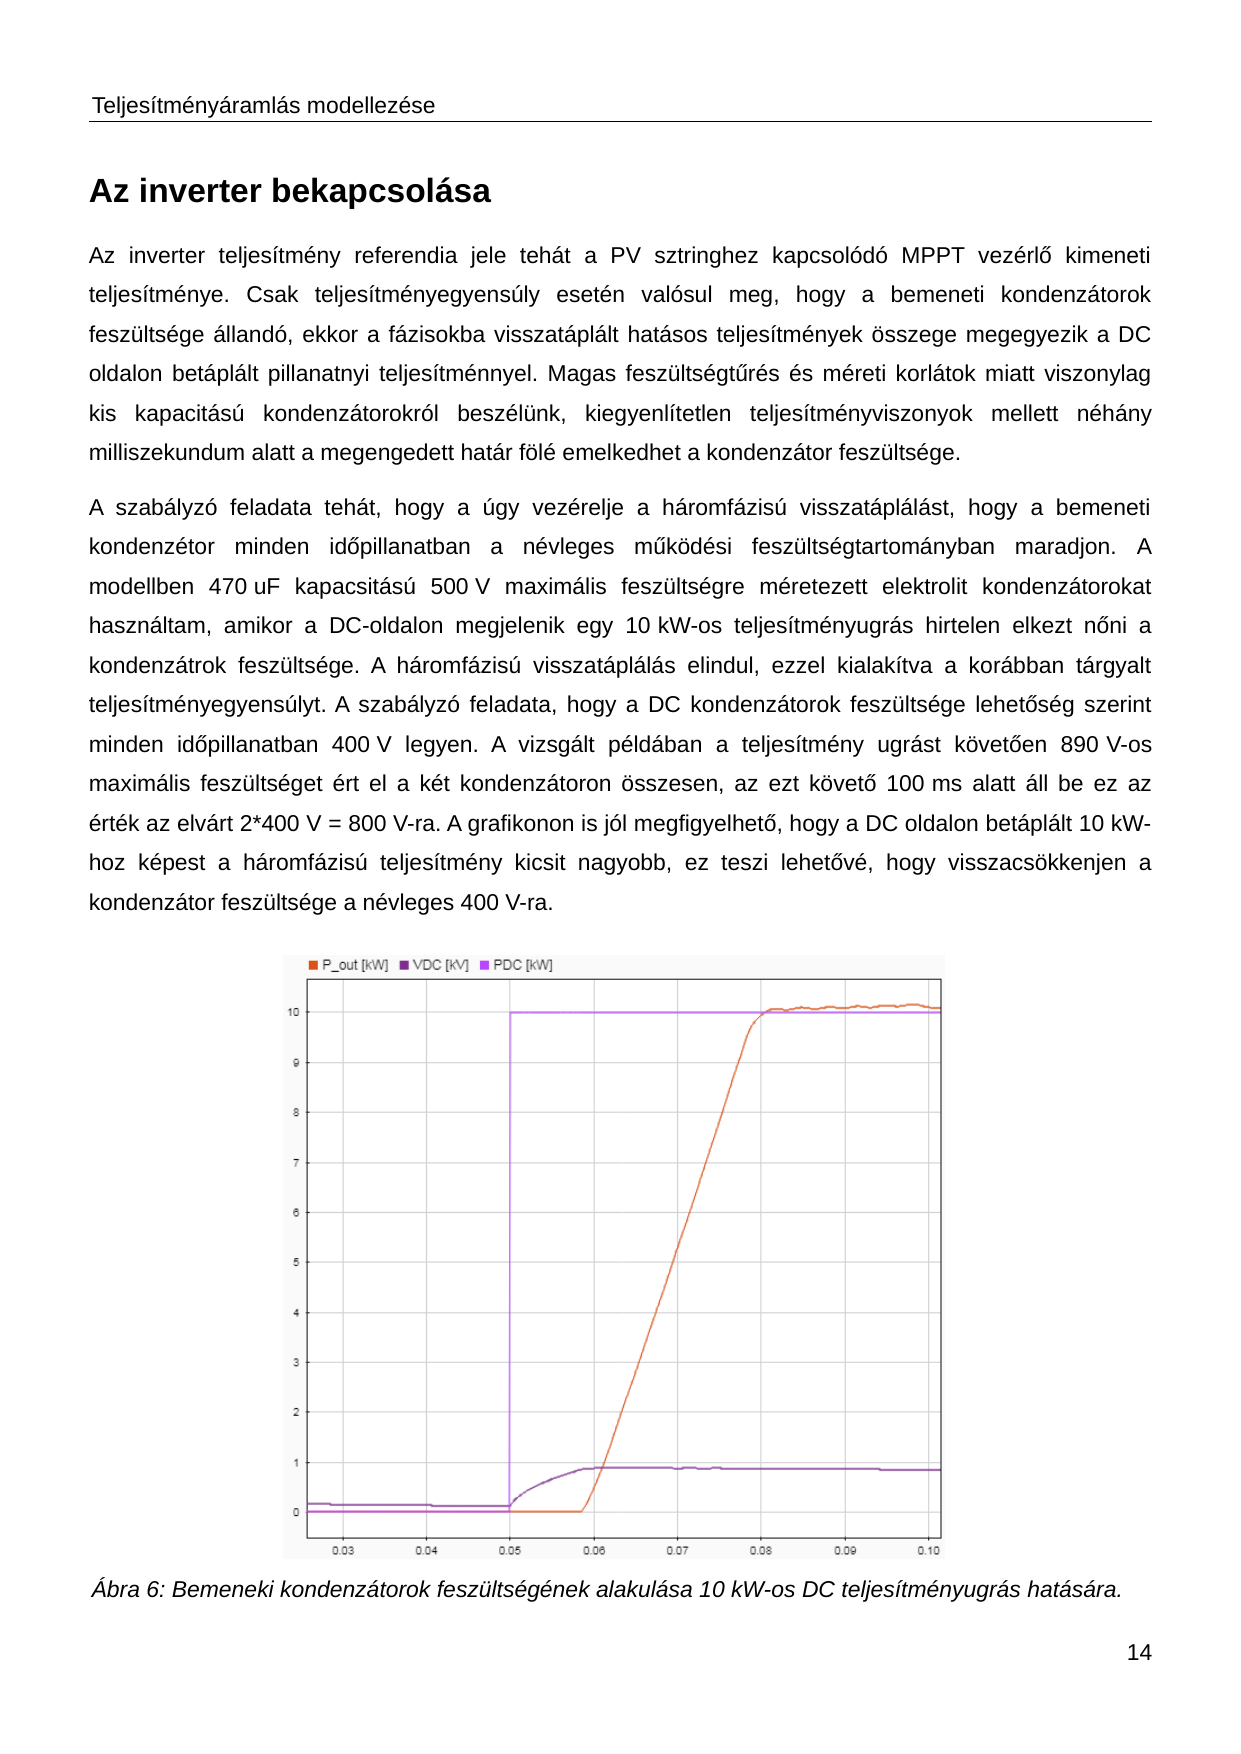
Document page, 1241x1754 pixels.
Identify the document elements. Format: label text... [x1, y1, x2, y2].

text A szabályzó feladata tehát, hogy a úgy vezérelje a háromfázisú visszatáplálást, hogy a bemeneti kondenzétor minden időpillanatban a névleges működési feszültségtartományban maradjon. A modellben 470 uF kapacsitású 500 V maximális feszültségre méretezett elektrolit kondenzátorokat használtam, amikor a DC-oldalon megjelenik egy 10 kW-os teljesítményugrás hirtelen elkezt nőni a kondenzátrok feszültsége. A háromfázisú visszatáplálás elindul, ezzel kialakítva a korábban tárgyalt teljesítményegyensúlyt. A szabályzó feladata, hogy a DC kondenzátorok feszültsége lehetőség szerint minden időpillanatban 400 V legyen. A vizsgált példában a teljesítmény ugrást követően 890 V-os maximális feszültséget ért el a két kondenzátoron összesen, az ezt követő 100 ms alatt áll be ez az érték az elvárt 2*400 V = 800 V-ra. A grafikonon is jól megfigyelhető, hogy a DC oldalon betáplált 10 kW-hoz képest a háromfázisú teljesítmény kicsit nagyobb, ez teszi lehetővé, hogy visszacsökkenjen a kondenzátor feszültsége a névleges 400 V-ra. [88, 494, 1152, 915]
text Az inverter teljesítmény referendia jele tehát a PV sztringhez kapcsolódó MPPT vezérlő kimeneti teljesítménye. Csak teljesítményegyensúly esetén valósul meg, hogy a bemeneti kondenzátorok feszültsége állandó, ekkor a fázisokba visszatáplált hatásos teljesítmények összege megegyezik a DC oldalon betáplált pillanatnyi teljesítménnyel. Magas feszültségtűrés és méreti korlátok miatt viszonylag kis kapacitású kondenzátorokról beszélünk, kiegyenlítetlen teljesítményviszonyok mellett néhány milliszekundum alatt a megengedett határ fölé emelkedhet a kondenzátor feszültsége. [88, 242, 1152, 466]
text Ábra 6: Bemeneki kondenzátorok feszültségének alakulása 10 kW-os DC teljesítményugrás hatására. [91, 955, 1141, 1603]
picture [300, 955, 927, 1559]
subtitle Az inverter bekapcsolása [88, 171, 1152, 210]
